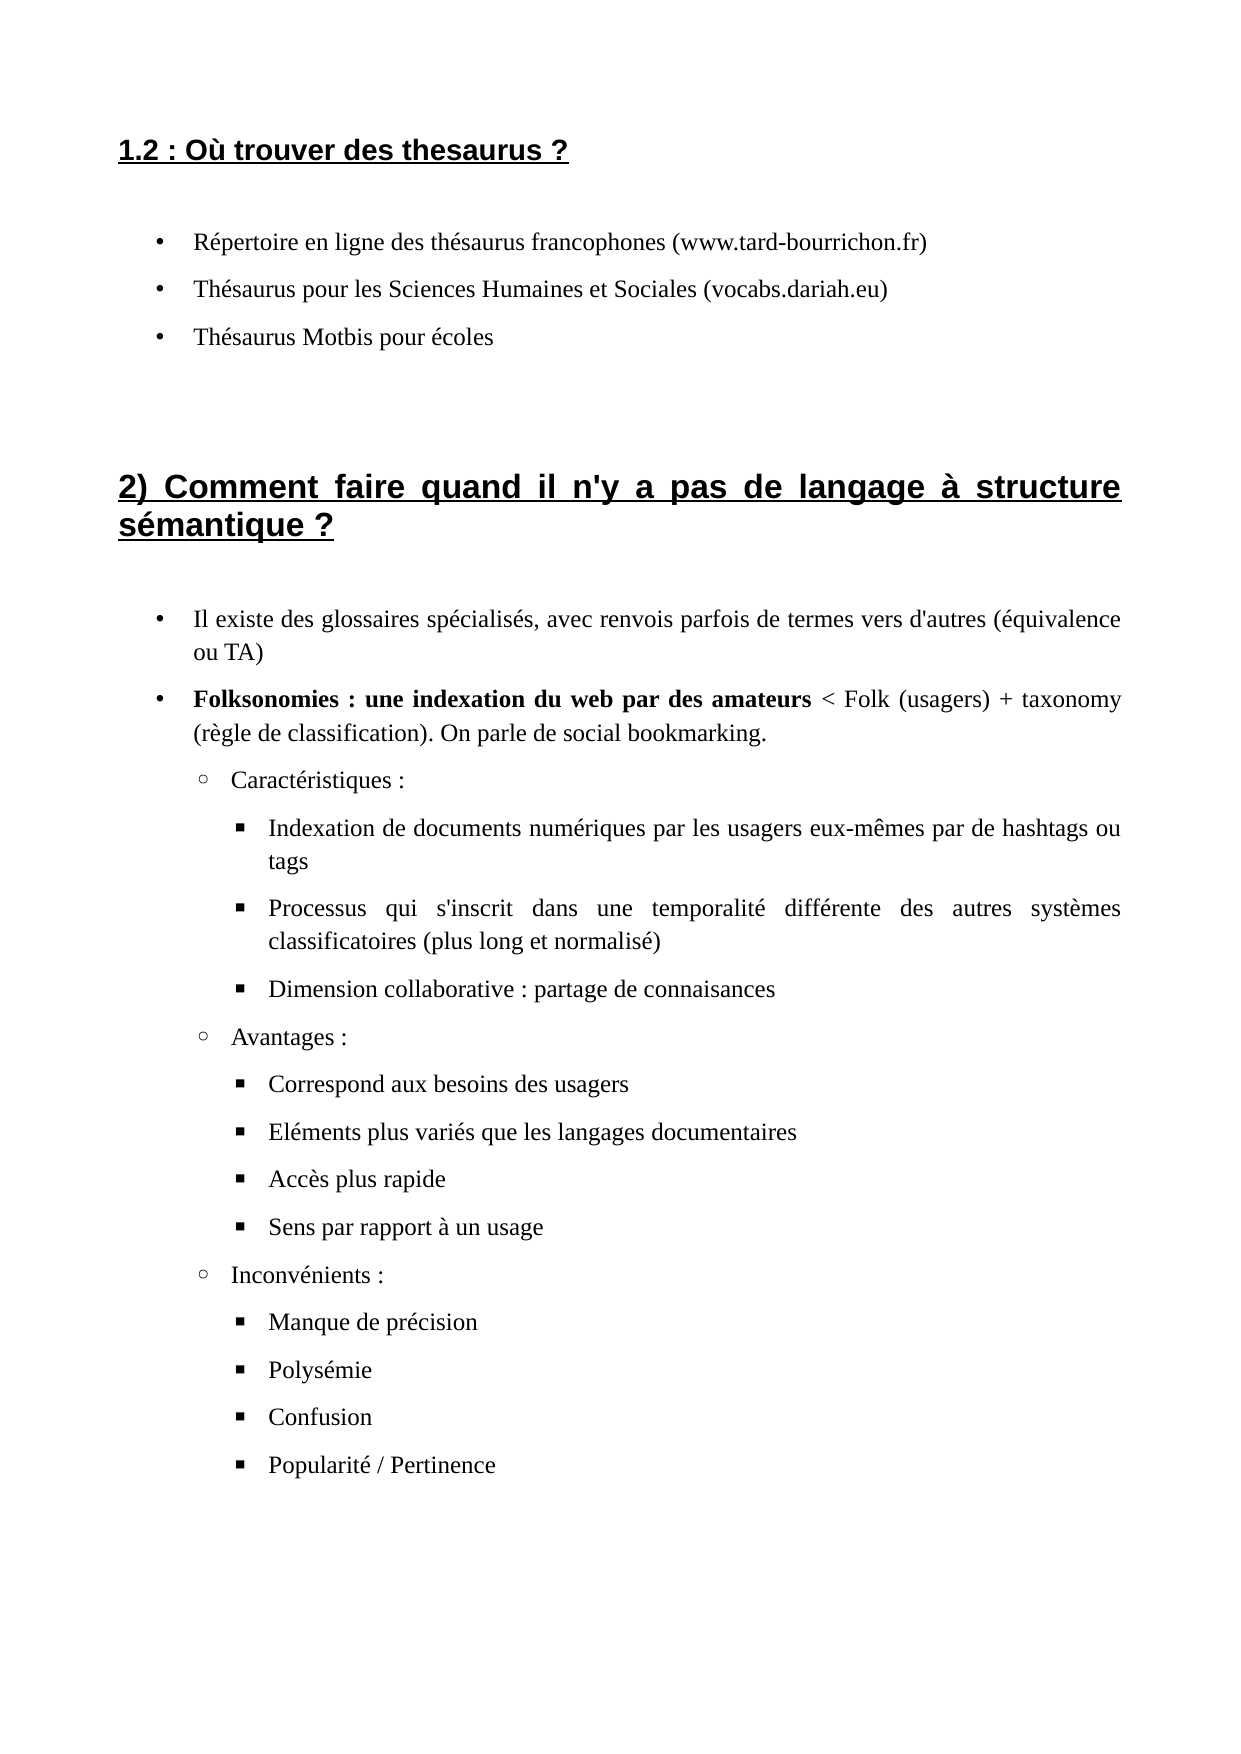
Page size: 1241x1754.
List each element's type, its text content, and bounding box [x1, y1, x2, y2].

list Confusion [231, 1402, 1122, 1431]
list Eléments plus variés que les langages documentaires [231, 1117, 1122, 1146]
list Polysémie [231, 1355, 1122, 1384]
list Il existe des glossaires spécialisés, avec renvois parfois de termes vers d'autres (équivalence ou TA) [156, 604, 1122, 666]
subtitle 1.2 : Où trouver des thesaurus ? [118, 133, 1122, 166]
list Répertoire en ligne des thésaurus francophones (www.tard-bourrichon.fr) [156, 227, 1122, 255]
list Indexation de documents numériques par les usagers eux-mêmes par de hashtags ou tags [231, 813, 1122, 874]
list Manque de précision [231, 1307, 1122, 1336]
subtitle 2) Comment faire quand il n'y a pas de langage à structure [118, 467, 1122, 500]
list Thésaurus Motbis pour écoles [156, 322, 1122, 351]
list Inconvénients : [193, 1260, 1122, 1288]
list Folksonomies : une indexation du web par des amateurs < Folk (usagers) + taxonomy (règle de classification). On parle de social bookmarking. [156, 684, 1122, 746]
list Dimension collaborative : partage de connaisances [231, 974, 1122, 1003]
list Popularité / Pertinence [231, 1450, 1122, 1479]
list Thésaurus pour les Sciences Humaines et Sociales (vocabs.dariah.eu) [156, 274, 1122, 303]
list Processus qui s'inscrit dans une temporalité différente des autres systèmes classificatoires (plus long et normalisé) [231, 893, 1122, 955]
list Accès plus rapide [231, 1164, 1122, 1193]
subtitle sémantique ? [118, 502, 1122, 544]
list Sens par rapport à un usage [231, 1212, 1122, 1241]
list Correspond aux besoins des usagers [231, 1069, 1122, 1098]
list Avantages : [193, 1022, 1122, 1050]
list Caractéristiques : [193, 765, 1122, 794]
